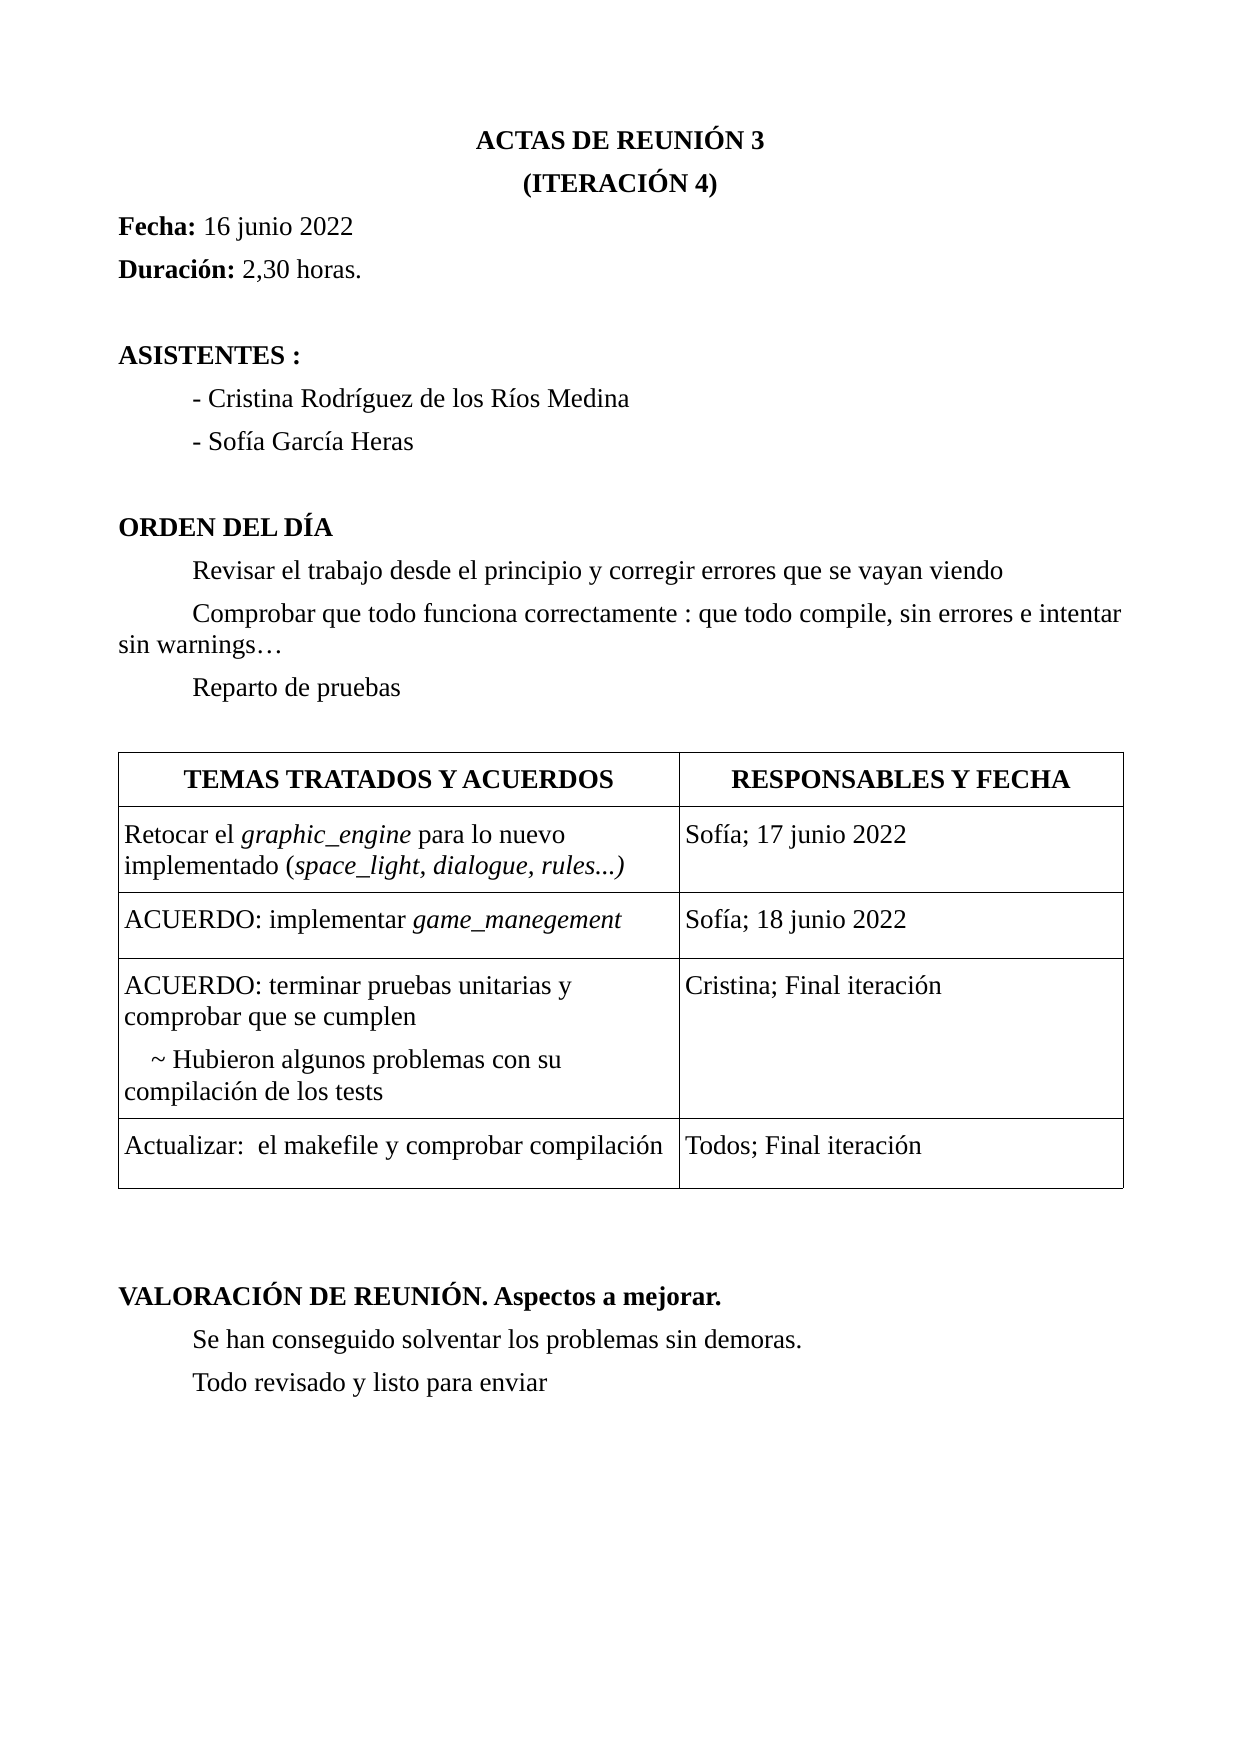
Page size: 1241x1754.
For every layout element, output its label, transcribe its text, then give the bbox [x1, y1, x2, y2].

text (ITERACIÓN 4) [118, 167, 1122, 198]
text ACTAS DE REUNIÓN 3 [118, 124, 1122, 155]
text Reparto de pruebas [118, 671, 1122, 703]
text Comprobar que todo funciona correctamente : que todo compile, sin errores e intentar sin warnings… [118, 597, 1122, 659]
text Fecha: 16 junio 2022 [118, 210, 1122, 241]
table_cell Actualizar: el makefile y comprobar compilación [119, 1119, 679, 1188]
table_header RESPONSABLES Y FECHA [680, 753, 1123, 806]
table_cell ACUERDO: implementar game_manegement [119, 893, 679, 957]
text Revisar el trabajo desde el principio y corregir errores que se vayan viendo [118, 554, 1122, 585]
table_cell ACUERDO: terminar pruebas unitarias y comprobar que se cumplen ~ Hubieron algunos problemas con su compilación de los tests [119, 959, 679, 1117]
table_header TEMAS TRATADOS Y ACUERDOS [119, 753, 679, 806]
text VALORACIÓN DE REUNIÓN. Aspectos a mejorar. [118, 1280, 1122, 1311]
table_cell Sofía; 17 junio 2022 [680, 807, 1123, 892]
table_cell Retocar el graphic_engine para lo nuevo implementado (space_light, dialogue, rules...) [119, 807, 679, 892]
text Todo revisado y listo para enviar [118, 1366, 1122, 1397]
table_cell Sofía; 18 junio 2022 [680, 893, 1123, 957]
text ASISTENTES : [118, 339, 1122, 370]
text Duración: 2,30 horas. [118, 253, 1122, 284]
table_cell Todos; Final iteración [680, 1119, 1123, 1188]
text - Cristina Rodríguez de los Ríos Medina [118, 382, 1122, 413]
table_cell Cristina; Final iteración [680, 959, 1123, 1117]
text Se han conseguido solventar los problemas sin demoras. [118, 1323, 1122, 1354]
text - Sofía García Heras [118, 425, 1122, 456]
text ORDEN DEL DÍA [118, 511, 1122, 542]
